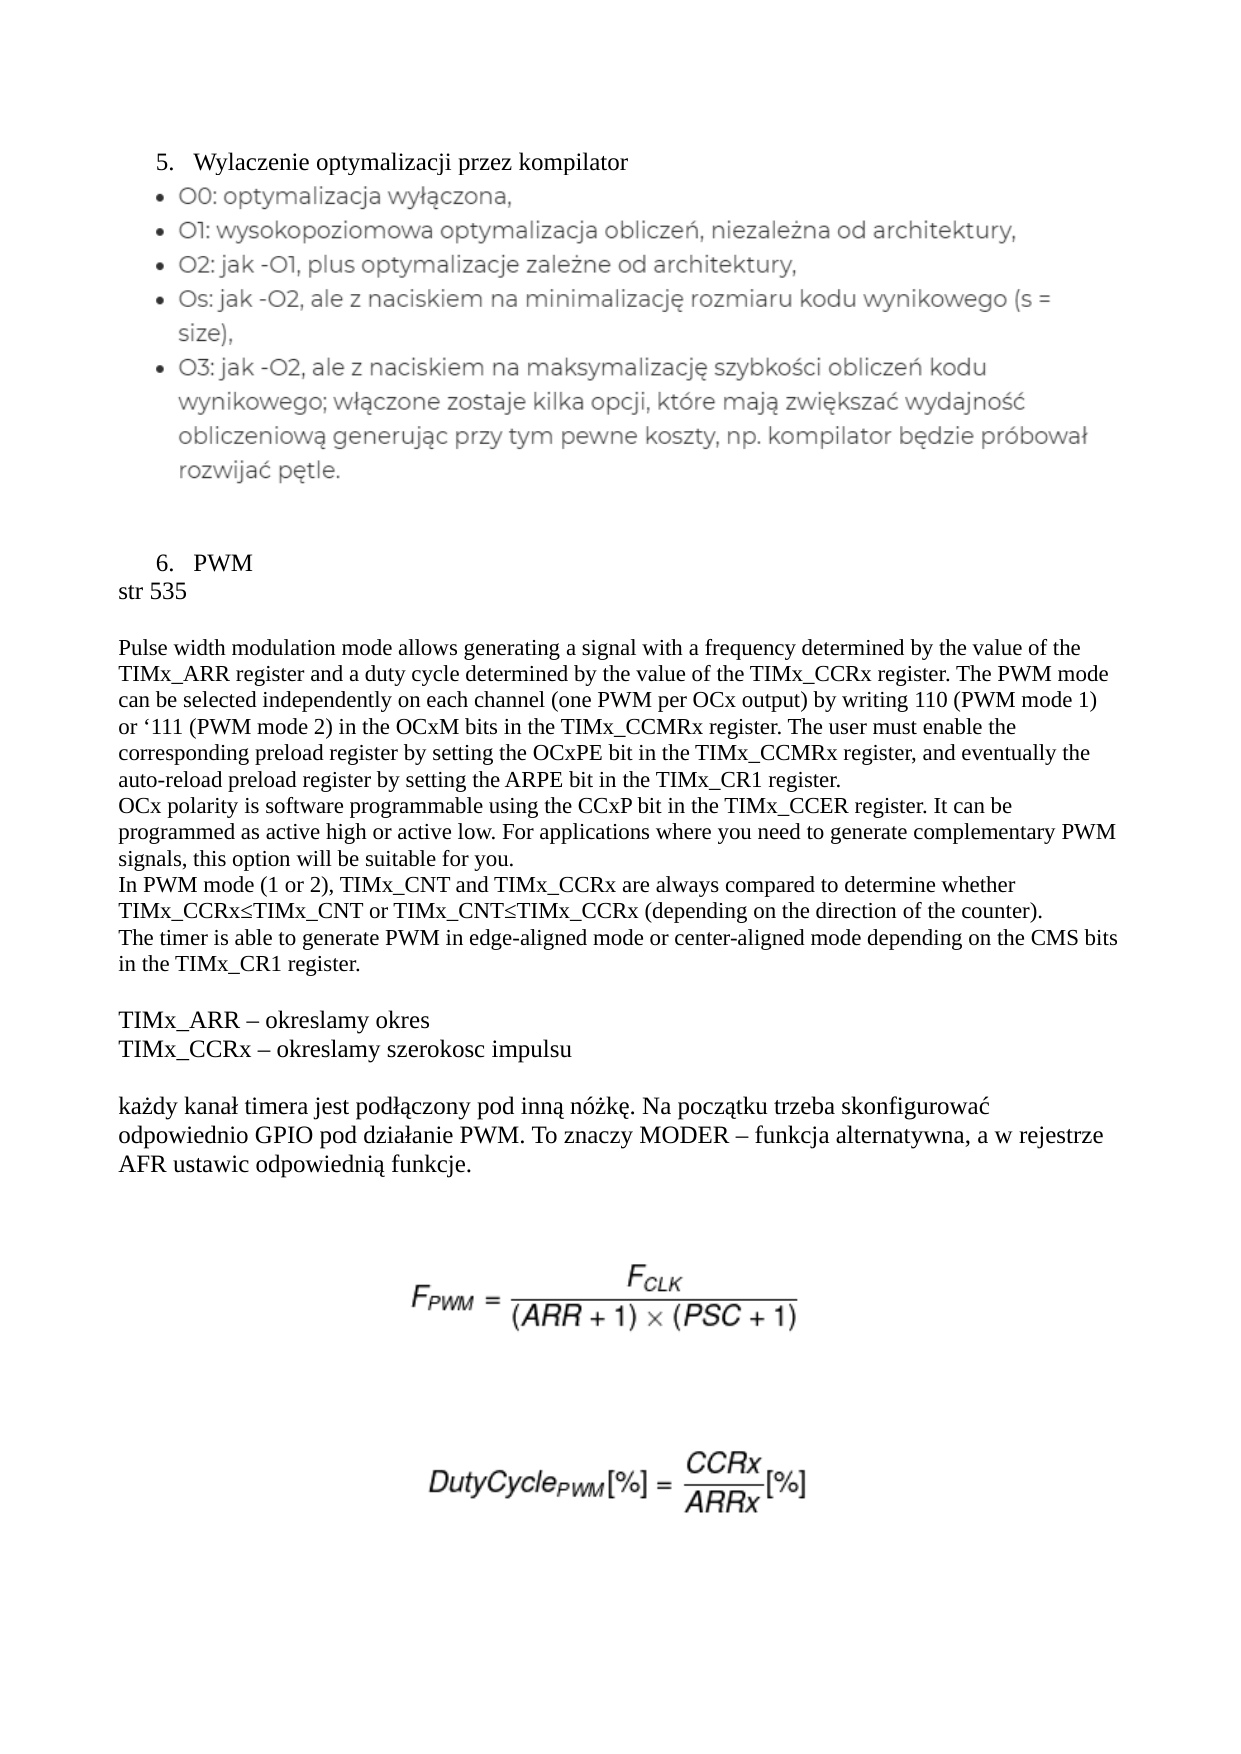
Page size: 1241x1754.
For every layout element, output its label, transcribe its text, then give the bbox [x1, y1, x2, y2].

text TIMx_CCRx – okreslamy szerokosc impulsu [118, 1034, 1122, 1063]
text In PWM mode (1 or 2), TIMx_CNT and TIMx_CCRx are always compared to determine whether TIMx_CCRx≤TIMx_CNT or TIMx_CNT≤TIMx_CCRx (depending on the direction of the counter). [118, 871, 1122, 924]
text każdy kanał timera jest podłączony pod inną nóżkę. Na początku trzeba skonfigurować odpowiednio GPIO pod działanie PWM. To znaczy MODER – funkcja alternatywna, a w rejestrze AFR ustawic odpowiednią funkcje. [118, 1091, 1122, 1178]
list PWM [156, 548, 1122, 576]
text OCx polarity is software programmable using the CCxP bit in the TIMx_CCER register. It can be programmed as active high or active low. For applications where you need to generate complementary PWM signals, this option will be suitable for you. [118, 792, 1122, 871]
text Pulse width modulation mode allows generating a signal with a frequency determined by the value of the TIMx_ARR register and a duty cycle determined by the value of the TIMx_CCRx register. The PWM mode can be selected independently on each channel (one PWM per OCx output) by writing 110 (PWM mode 1) or ‘111 (PWM mode 2) in the OCxM bits in the TIMx_CCMRx register. The user must enable the corresponding preload register by setting the OCxPE bit in the TIMx_CCMRx register, and eventually the auto-reload preload register by setting the ARPE bit in the TIMx_CR1 register. [118, 634, 1122, 792]
text TIMx_ARR – okreslamy okres [118, 1005, 1122, 1034]
text The timer is able to generate PWM in edge-aligned mode or center-aligned mode depending on the CMS bits in the TIMx_CR1 register. [118, 924, 1122, 976]
text str 535 [118, 576, 1122, 605]
list Wylaczenie optymalizacji przez kompilator [156, 147, 1122, 176]
